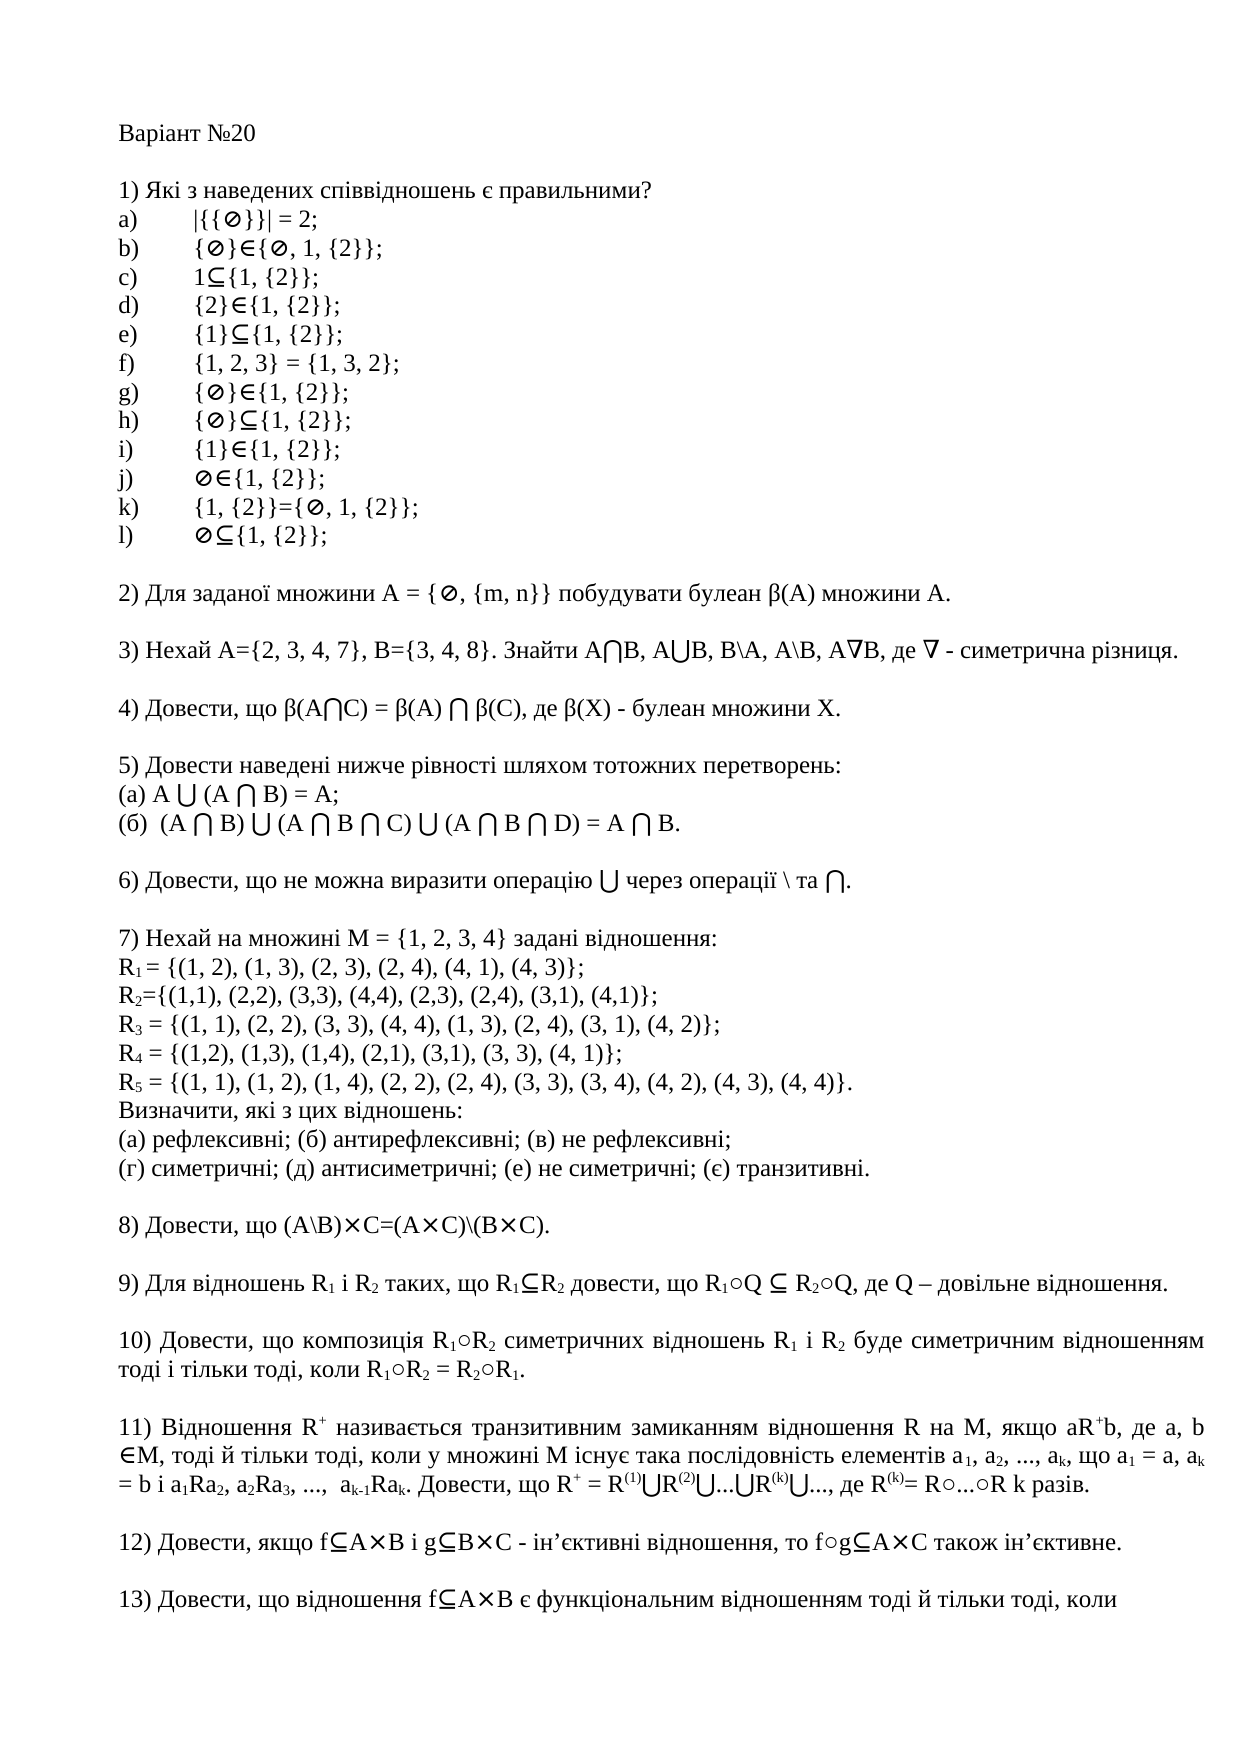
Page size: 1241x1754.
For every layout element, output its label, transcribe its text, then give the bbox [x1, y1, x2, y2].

text 8) Довести, що (A\B)⨯С=(A⨯С)\(B⨯С). [118, 1211, 1205, 1239]
list {1}∈{1, {2}}; [118, 434, 1205, 463]
list {2}∈{1, {2}}; [118, 291, 1205, 319]
text R2={(1,1), (2,2), (3,3), (4,4), (2,3), (2,4), (3,1), (4,1)}; [118, 981, 1205, 1009]
text Визначити, які з цих відношень: [118, 1096, 1205, 1124]
text 10) Довести, що композиція R1○R2 симетричних відношень R1 і R2 буде симетричним відношенням тоді і тільки тоді, коли R1○R2 = R2○R1. [118, 1326, 1205, 1383]
text 11) Відношення R+ називається транзитивним замиканням відношення R на М, якщо aR+b, де а, b ∈М, тоді й тільки тоді, коли у множині М існує така послідовність елементів а1, а2, ..., аk, що а1 = а, аk = b і а1Rа2, а2Rа3, ..., аk-1Rаk. Довести, що R+ = R(1)⋃R(2)⋃...⋃R(k)⋃..., де R(k)= R○...○R k разів. [118, 1412, 1205, 1498]
text R4 = {(1,2), (1,3), (1,4), (2,1), (3,1), (3, 3), (4, 1)}; [118, 1038, 1205, 1067]
list ⊘∈{1, {2}}; [118, 463, 1205, 492]
list {⊘}⊆{1, {2}}; [118, 406, 1205, 434]
text R1 = {(1, 2), (1, 3), (2, 3), (2, 4), (4, 1), (4, 3)}; [118, 952, 1205, 981]
text 13) Довести, що відношення f⊆А⨯В є функціональним відношенням тоді й тільки тоді, коли [118, 1584, 1205, 1613]
text (а) рефлексивні; (б) антирефлексивні; (в) не рефлексивні; [118, 1124, 1205, 1153]
list {1, 2, 3} = {1, 3, 2}; [118, 348, 1205, 377]
text (б) (A ⋂ B) ⋃ (А ⋂ В ⋂ C) ⋃ (A ⋂ B ⋂ D) = A ⋂ B. [118, 808, 1205, 837]
text 4) Довести, що β(A⋂C) = β(A) ⋂ β(C), де β(X) - булеан множини X. [118, 693, 1205, 722]
list ⊘⊆{1, {2}}; [118, 521, 1205, 549]
text (г) симетричні; (д) антисиметричні; (е) не симетричні; (є) транзитивні. [118, 1153, 1205, 1182]
list {1, {2}}={⊘, 1, {2}}; [118, 492, 1205, 521]
list {⊘}∈{1, {2}}; [118, 377, 1205, 406]
text 1) Які з наведених співвідношень є правильними? [118, 176, 1205, 204]
list |{{⊘}}| = 2; [118, 204, 1205, 233]
text R3 = {(1, 1), (2, 2), (3, 3), (4, 4), (1, 3), (2, 4), (3, 1), (4, 2)}; [118, 1009, 1205, 1038]
text 2) Для заданої множини A = {⊘, {m, n}} побудувати булеан β(A) множини A. [118, 578, 1205, 607]
list 1⊆{1, {2}}; [118, 262, 1205, 291]
text 5) Довести наведені нижче рівності шляхом тотожних перетворень: [118, 751, 1205, 779]
text R5 = {(1, 1), (1, 2), (1, 4), (2, 2), (2, 4), (3, 3), (3, 4), (4, 2), (4, 3), (4, 4)}. [118, 1067, 1205, 1096]
text (а) A ⋃ (А ⋂ В) = А; [118, 779, 1205, 808]
text Варіант №20 [118, 118, 1205, 147]
text 9) Для відношень R1 і R2 таких, що R1⊆R2 довести, що R1○Q ⊆ R2○Q, де Q – довільне відношення. [118, 1268, 1205, 1297]
text 12) Довести, якщо f⊆А⨯В і g⊆B⨯C - ін’єктивні відношення, то f○g⊆А⨯C також ін’єктивне. [118, 1527, 1205, 1556]
text 3) Нехай A={2, 3, 4, 7}, B={3, 4, 8}. Знайти A⋂B, A⋃B, В\А, A\B, A∇B, де ∇ - симетрична різниця. [118, 636, 1205, 664]
list {1}⊆{1, {2}}; [118, 319, 1205, 348]
list {⊘}∈{⊘, 1, {2}}; [118, 233, 1205, 262]
text 6) Довести, що не можна виразити операцію ⋃ через операції \ та ⋂. [118, 866, 1205, 894]
text 7) Нехай на множині М = {1, 2, 3, 4} задані відношення: [118, 923, 1205, 952]
